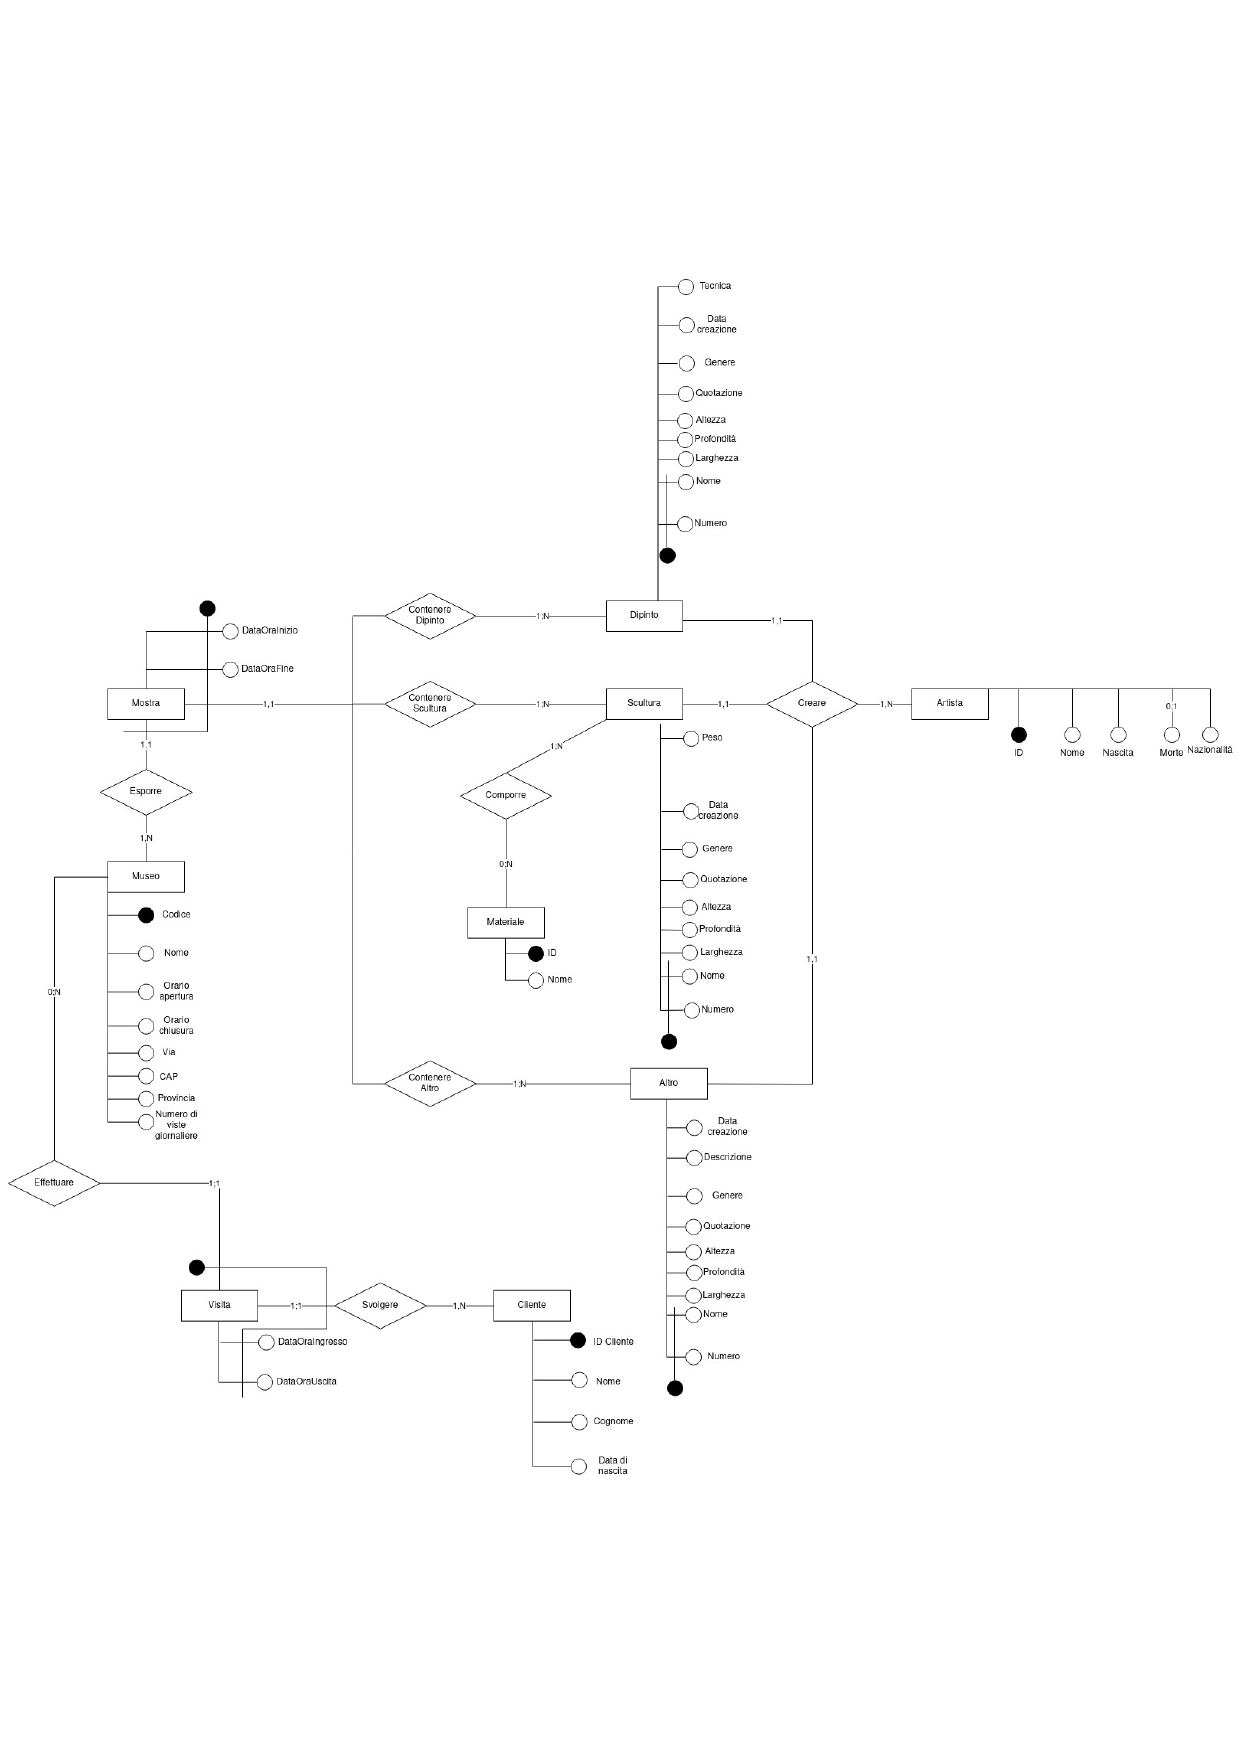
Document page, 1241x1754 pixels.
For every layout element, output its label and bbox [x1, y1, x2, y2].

picture [0, 267, 1241, 1486]
